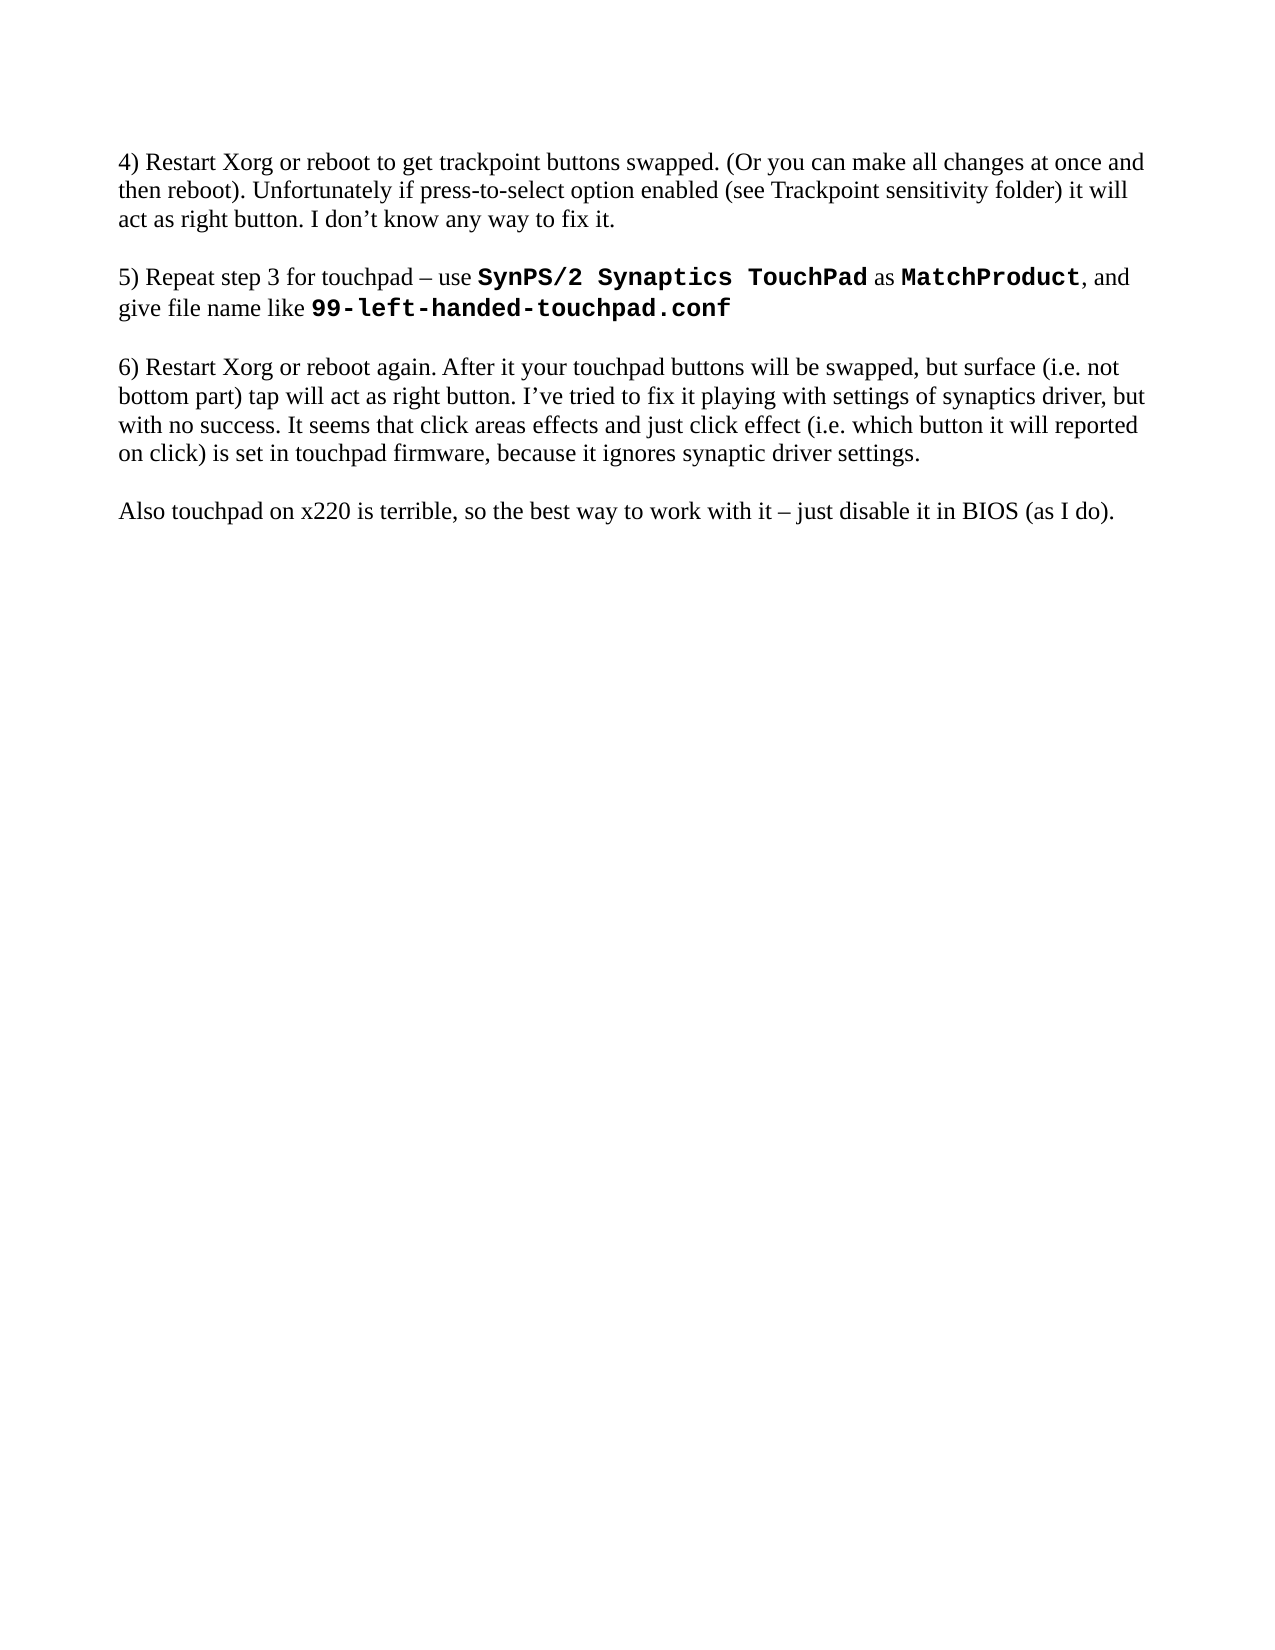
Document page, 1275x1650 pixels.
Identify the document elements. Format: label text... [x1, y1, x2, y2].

text 5) Repeat step 3 for touchpad – use SynPS/2 Synaptics TouchPad as MatchProduct, and give file name like 99-left-handed-touchpad.conf [118, 262, 1157, 323]
text 6) Restart Xorg or reboot again. After it your touchpad buttons will be swapped, but surface (i.e. not bottom part) tap will act as right button. I’ve tried to fix it playing with settings of synaptics driver, but with no success. It seems that click areas effects and just click effect (i.e. which button it will reported on click) is set in touchpad firmware, because it ignores synaptic driver settings. [118, 352, 1157, 467]
text 4) Restart Xorg or reboot to get trackpoint buttons swapped. (Or you can make all changes at once and then reboot). Unfortunately if press-to-select option enabled (see Trackpoint sensitivity folder) it will act as right button. I don’t know any way to fix it. [118, 147, 1157, 233]
text Also touchpad on x220 is terrible, so the best way to work with it – just disable it in BIOS (as I do). [118, 496, 1157, 525]
